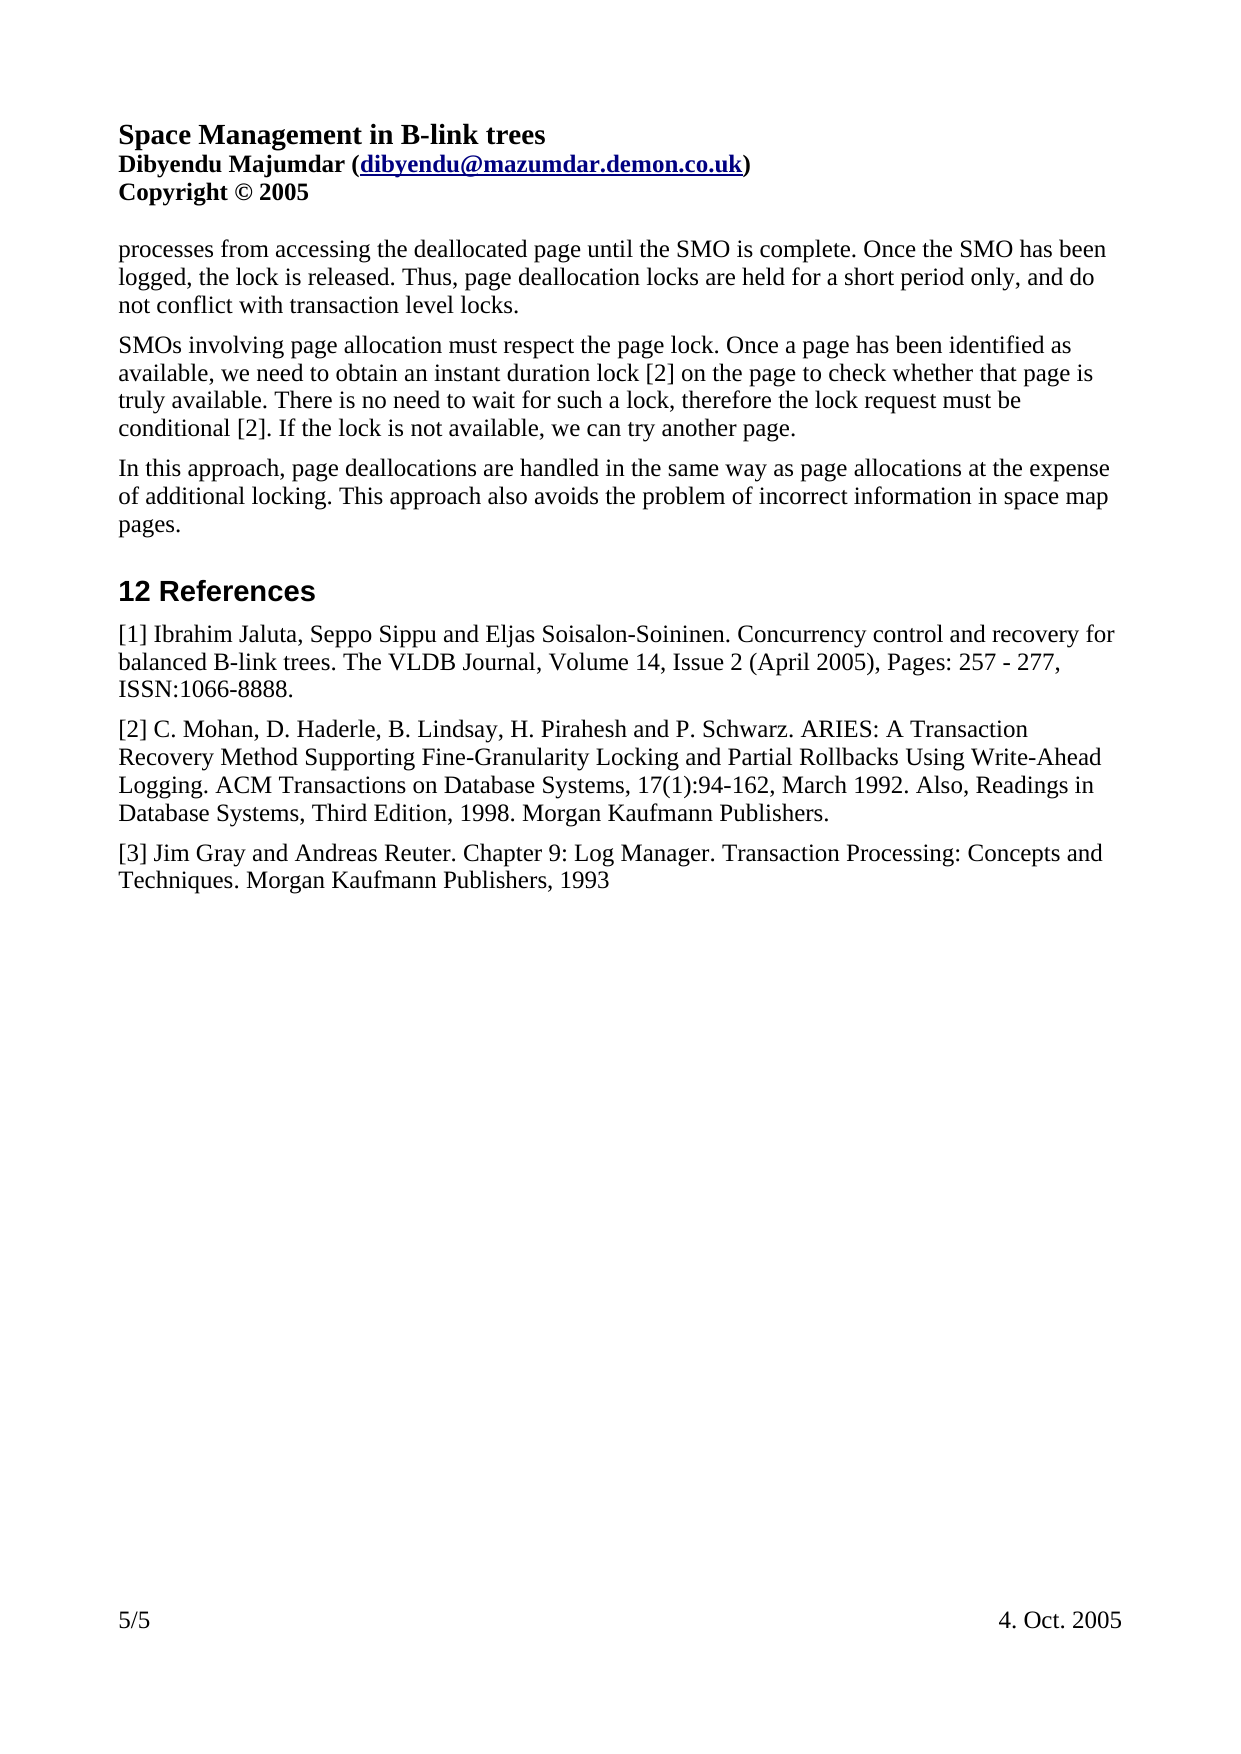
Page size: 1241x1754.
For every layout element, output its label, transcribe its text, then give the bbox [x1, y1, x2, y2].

text SMOs involving page allocation must respect the page lock. Once a page has been identified as available, we need to obtain an instant duration lock [2] on the page to check whether that page is truly available. There is no need to wait for such a lock, therefore the lock request must be conditional [2]. If the lock is not available, we can try another page. [118, 331, 1122, 442]
text [3] Jim Gray and Andreas Reuter. Chapter 9: Log Manager. Transaction Processing: Concepts and Techniques. Morgan Kaufmann Publishers, 1993 [118, 839, 1122, 894]
text [1] Ibrahim Jaluta, Seppo Sippu and Eljas Soisalon-Soininen. Concurrency control and recovery for balanced B-link trees. The VLDB Journal, Volume 14, Issue 2 (April 2005), Pages: 257 - 277, ISSN:1066-8888. [118, 620, 1122, 703]
text In this approach, page deallocations are handled in the same way as page allocations at the expense of additional locking. This approach also avoids the problem of incorrect information in space map pages. [118, 454, 1122, 537]
text processes from accessing the deallocated page until the SMO is complete. Once the SMO has been logged, the lock is released. Thus, page deallocation locks are held for a short period only, and do not conflict with transaction level locks. [118, 235, 1122, 318]
subtitle References [118, 575, 1122, 607]
text [2] C. Mohan, D. Haderle, B. Lindsay, H. Pirahesh and P. Schwarz. ARIES: A Transaction Recovery Method Supporting Fine-Granularity Locking and Partial Rollbacks Using Write-Ahead Logging. ACM Transactions on Database Systems, 17(1):94-162, March 1992. Also, Readings in Database Systems, Third Edition, 1998. Morgan Kaufmann Publishers. [118, 716, 1122, 826]
